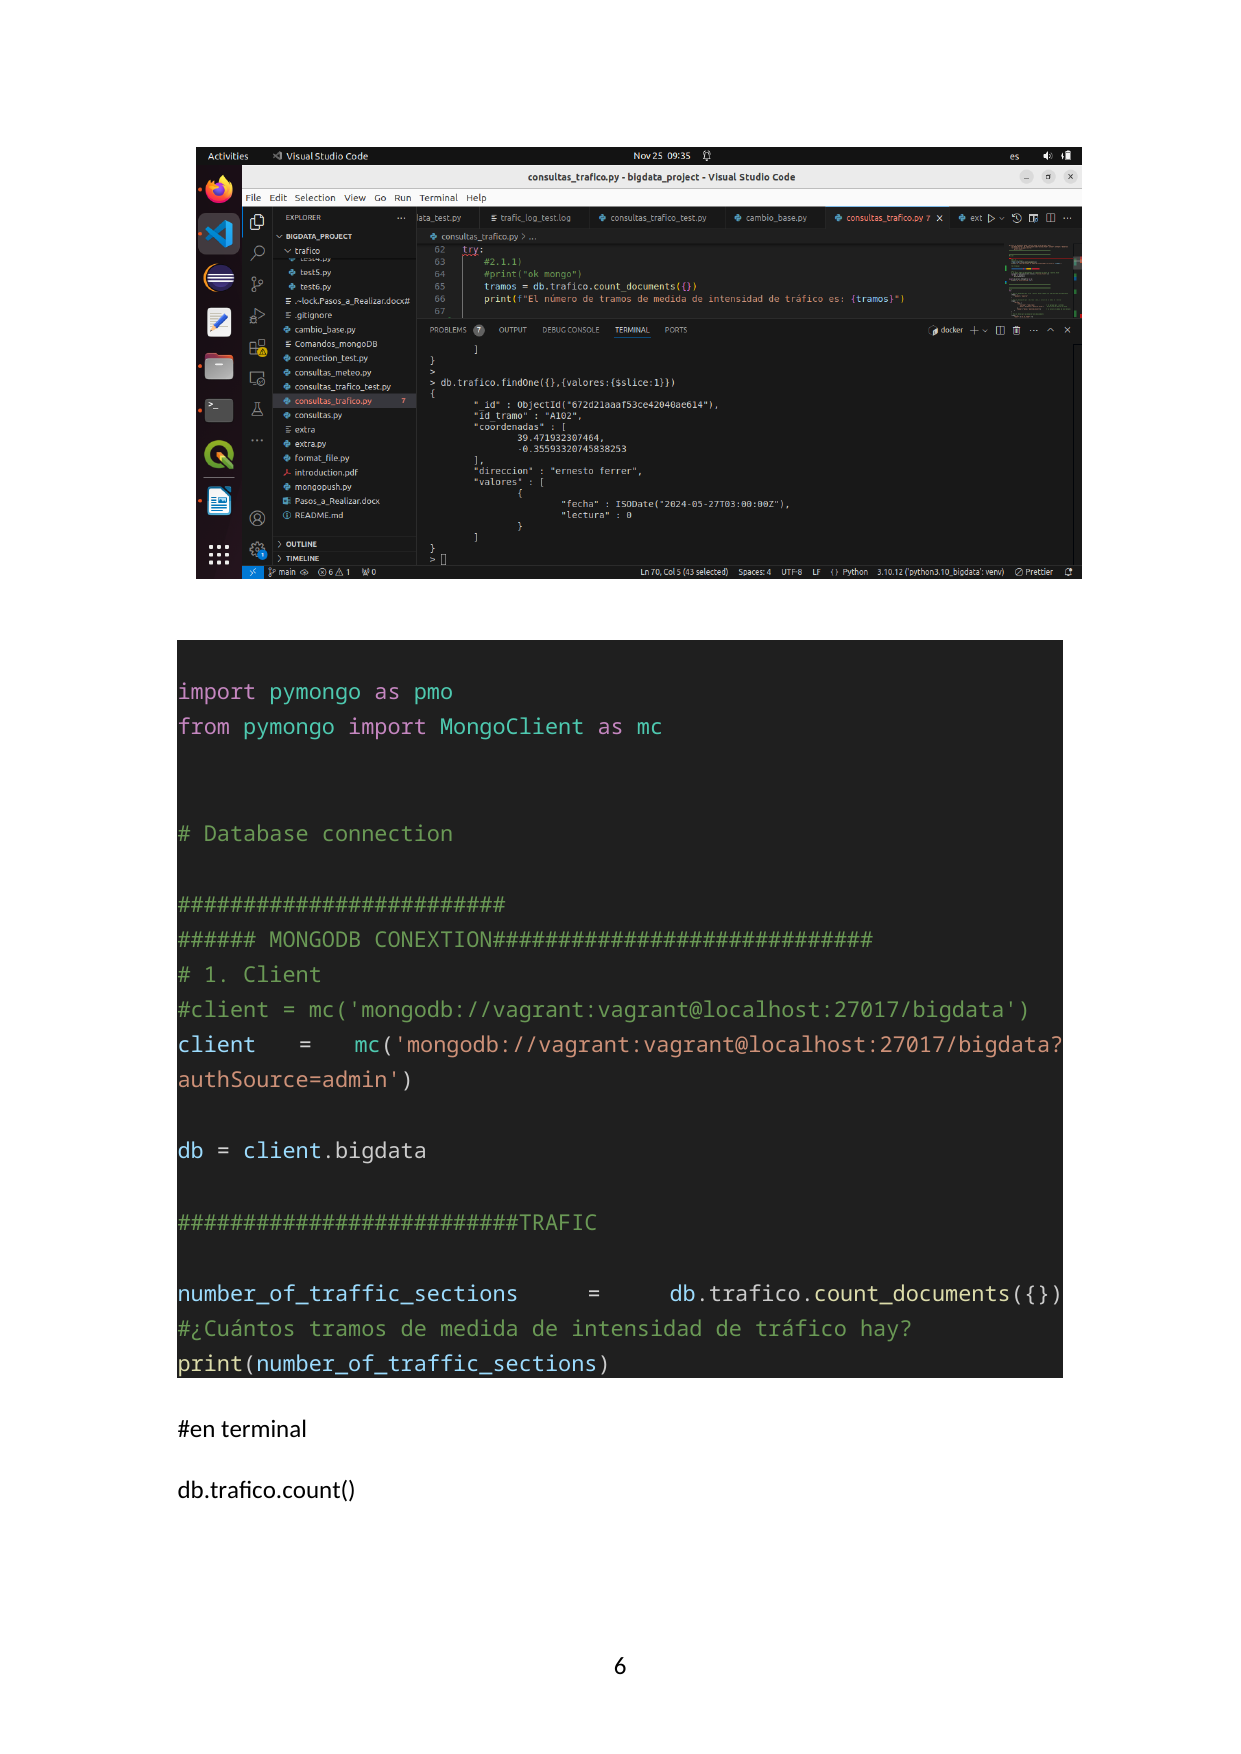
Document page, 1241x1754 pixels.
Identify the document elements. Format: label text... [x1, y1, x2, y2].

text ######################### [177, 889, 1063, 919]
text #client = mc('mongodb://vagrant:vagrant@localhost:27017/bigdata') [177, 994, 1063, 1024]
text #en terminal [177, 1413, 1063, 1444]
text db.trafico.count() [177, 1474, 1063, 1505]
text number_of_traffic_sections = db.trafico.count_documents({}) #¿Cuántos tramos de medida de intensidad de tráfico hay? [177, 1278, 1063, 1342]
text db = client.bigdata [177, 1136, 1063, 1165]
text print(number_of_traffic_sections) [177, 1348, 1063, 1378]
text ##########################TRAFIC [177, 1207, 1063, 1236]
text client = mc('mongodb://vagrant:vagrant@localhost:27017/bigdata?authSource=admin') [177, 1029, 1063, 1094]
text # 1. Client [177, 959, 1063, 989]
picture [196, 147, 1082, 579]
text ###### MONGODB CONEXTION############################# [177, 924, 1063, 954]
text import pymongo as pmo [177, 676, 1063, 706]
text # Database connection [177, 818, 1063, 848]
text from pymongo import MongoClient as mc [177, 711, 1063, 741]
